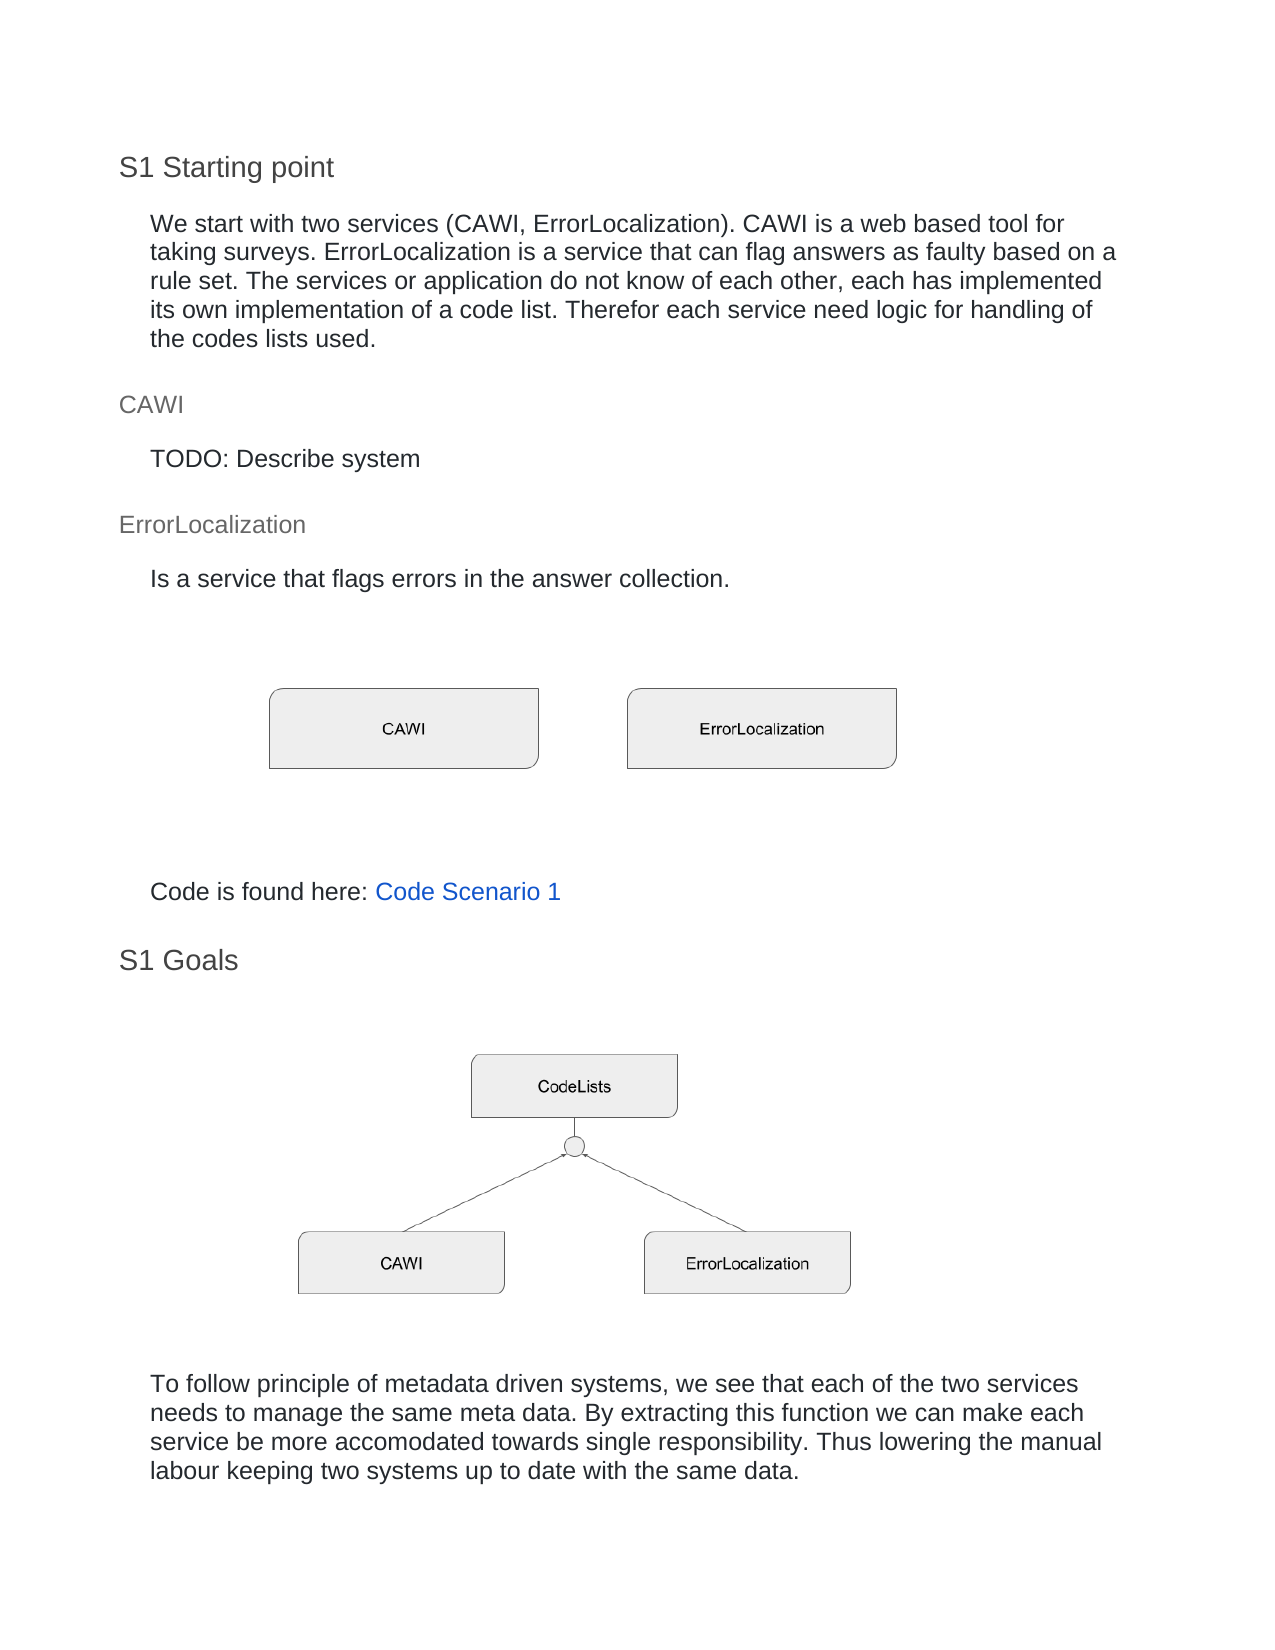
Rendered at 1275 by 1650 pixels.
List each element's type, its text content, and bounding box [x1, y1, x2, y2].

text Code is found here: Code Scenario 1 [150, 877, 1125, 906]
subtitle S1 Starting point [119, 150, 1125, 183]
subtitle CAWI [119, 390, 1125, 418]
text To follow principle of metadata driven systems, we see that each of the two services needs to manage the same meta data. By extracting this function we can make each service be more accomodated towards single responsibility. Thus lowering the manual labour keeping two systems up to date with the same data. [150, 1369, 1125, 1484]
subtitle S1 Goals [119, 943, 1125, 977]
text We start with two services (CAWI, ErrorLocalization). CAWI is a web based tool for taking surveys. ErrorLocalization is a service that can flag answers as faulty based on a rule set. The services or application do not know of each other, each has implemented its own implementation of a code list. Therefor each service need logic for handling of the codes lists used. [150, 208, 1125, 352]
picture [150, 1002, 998, 1345]
text Is a service that flags errors in the answer collection. [150, 563, 1125, 592]
picture [150, 617, 1007, 853]
text TODO: Describe system [150, 443, 1125, 472]
subtitle ErrorLocalization [119, 510, 1125, 538]
